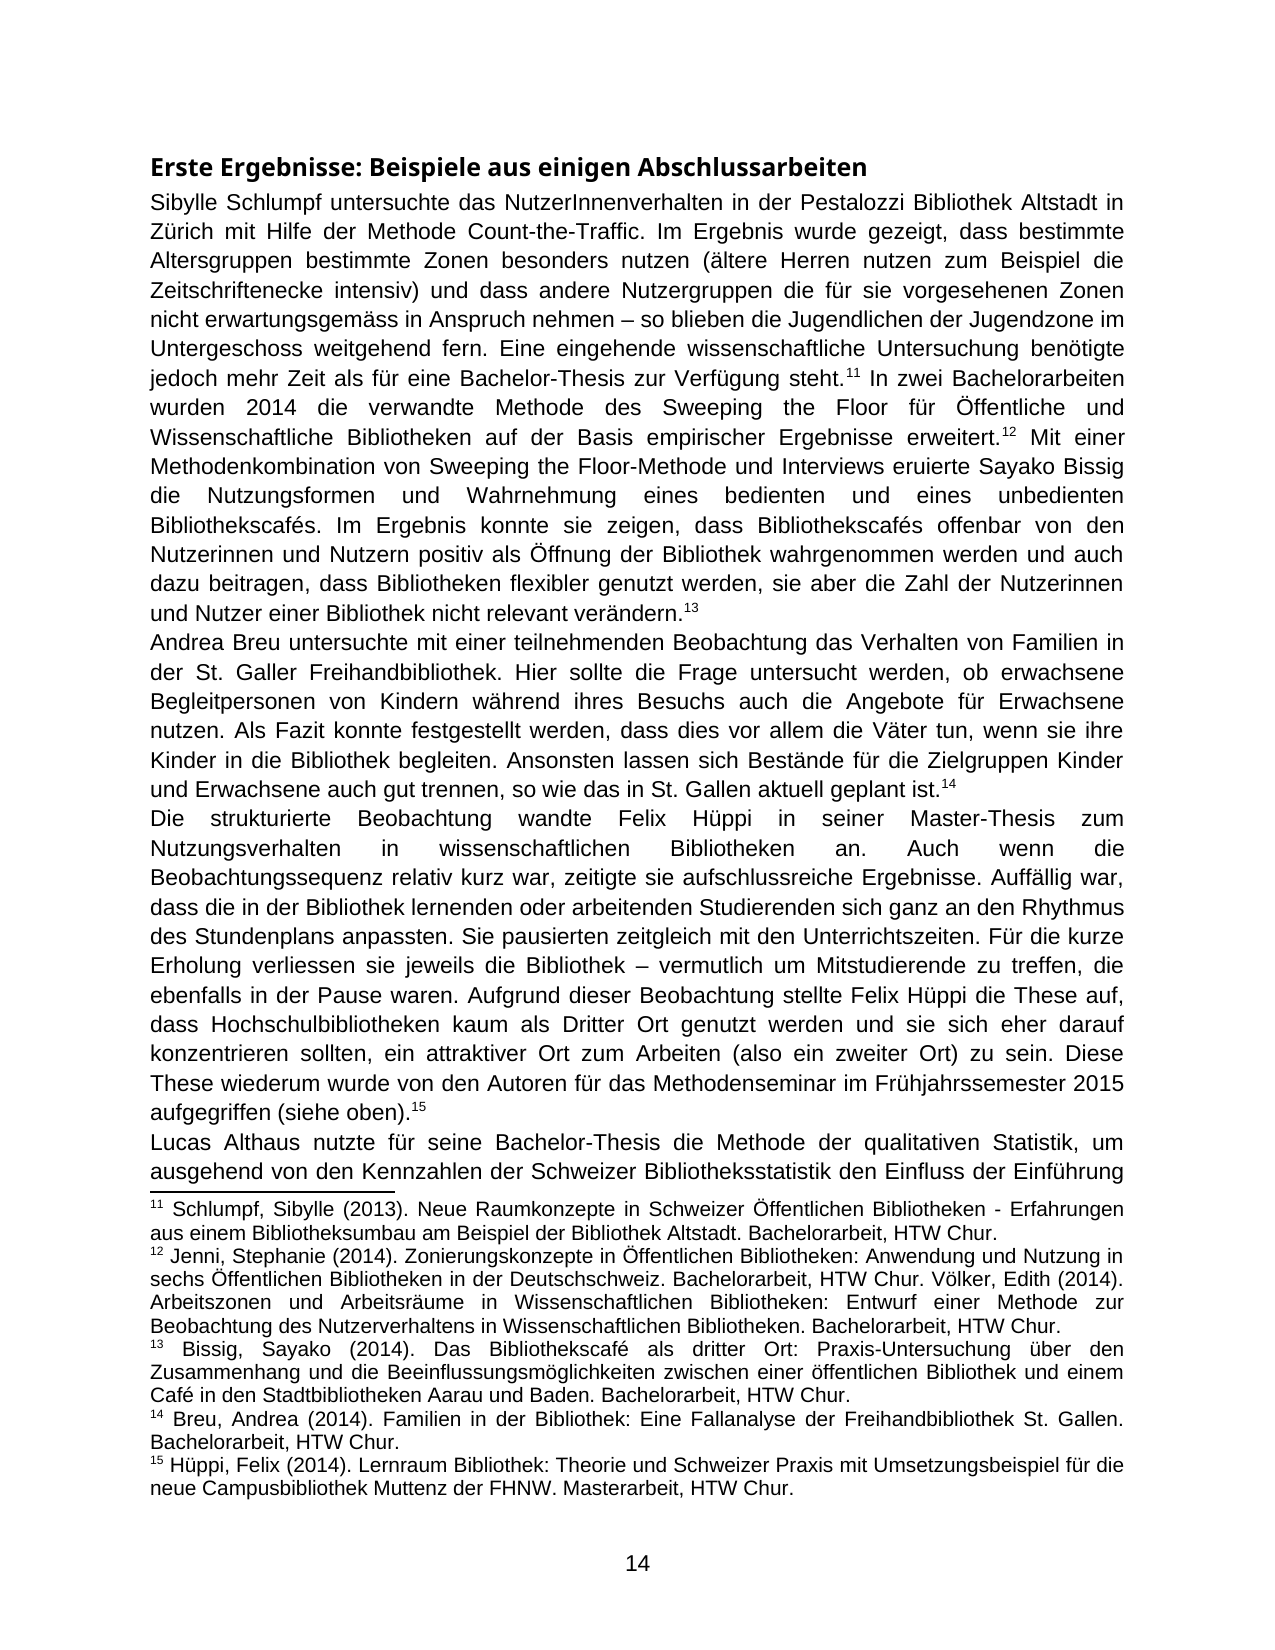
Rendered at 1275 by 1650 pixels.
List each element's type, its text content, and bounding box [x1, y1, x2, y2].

subtitle Erste Ergebnisse: Beispiele aus einigen Abschlussarbeiten [150, 150, 1125, 184]
text Lucas Althaus nutzte für seine Bachelor-Thesis die Methode der qualitativen Statistik, um ausgehend von den Kennzahlen der Schweizer Bibliotheksstatistik den Einfluss der Einführung [150, 1129, 1125, 1184]
text Jenni, Stephanie (2014). Zonierungskonzepte in Öffentlichen Bibliotheken: Anwendung und Nutzung in sechs Öffentlichen Bibliotheken in der Deutschschweiz. Bachelorarbeit, HTW Chur. Völker, Edith (2014). Arbeitszonen und Arbeitsräume in Wissenschaftlichen Bibliotheken: Entwurf einer Methode zur Beobachtung des Nutzerverhaltens in Wissenschaftlichen Bibliotheken. Bachelorarbeit, HTW Chur. [150, 1244, 1125, 1337]
text Die strukturierte Beobachtung wandte Felix Hüppi in seiner Master-Thesis zum Nutzungsverhalten in wissenschaftlichen Bibliotheken an. Auch wenn die Beobachtungssequenz relativ kurz war, zeitigte sie aufschlussreiche Ergebnisse. Auffällig war, dass die in der Bibliothek lernenden oder arbeitenden Studierenden sich ganz an den Rhythmus des Stundenplans anpassten. Sie pausierten zeitgleich mit den Unterrichtszeiten. Für die kurze Erholung verliessen sie jeweils die Bibliothek ‒ vermutlich um Mitstudierende zu treffen, die ebenfalls in der Pause waren. Aufgrund dieser Beobachtung stellte Felix Hüppi die These auf, dass Hochschulbibliotheken kaum als Dritter Ort genutzt werden und sie sich eher darauf konzentrieren sollten, ein attraktiver Ort zum Arbeiten (also ein zweiter Ort) zu sein. Diese These wiederum wurde von den Autoren für das Methodenseminar im Frühjahrssemester 2015 aufgegriffen (siehe oben). [150, 806, 1125, 1125]
text Schlumpf, Sibylle (2013). Neue Raumkonzepte in Schweizer Öffentlichen Bibliotheken - Erfahrungen aus einem Bibliotheksumbau am Beispiel der Bibliothek Altstadt. Bachelorarbeit, HTW Chur. [150, 1198, 1125, 1244]
text Hüppi, Felix (2014). Lernraum Bibliothek: Theorie und Schweizer Praxis mit Umsetzungsbeispiel für die neue Campusbibliothek Muttenz der FHNW. Masterarbeit, HTW Chur. [150, 1453, 1125, 1500]
text Breu, Andrea (2014). Familien in der Bibliothek: Eine Fallanalyse der Freihandbibliothek St. Gallen. Bachelorarbeit, HTW Chur. [150, 1407, 1125, 1453]
text Sibylle Schlumpf untersuchte das NutzerInnenverhalten in der Pestalozzi Bibliothek Altstadt in Zürich mit Hilfe der Methode Count-the-Traffic. Im Ergebnis wurde gezeigt, dass bestimmte Altersgruppen bestimmte Zonen besonders nutzen (ältere Herren nutzen zum Beispiel die Zeitschriftenecke intensiv) und dass andere Nutzergruppen die für sie vorgesehenen Zonen nicht erwartungsgemäss in Anspruch nehmen ‒ so blieben die Jugendlichen der Jugendzone im Untergeschoss weitgehend fern. Eine eingehende wissenschaftliche Untersuchung benötigte jedoch mehr Zeit als für eine Bachelor-Thesis zur Verfügung steht. In zwei Bachelorarbeiten wurden 2014 die verwandte Methode des Sweeping the Floor für Öffentliche und Wissenschaftliche Bibliotheken auf der Basis empirischer Ergebnisse erweitert. Mit einer Methodenkombination von Sweeping the Floor-Methode und Interviews eruierte Sayako Bissig die Nutzungsformen und Wahrnehmung eines bedienten und eines unbedienten Bibliothekscafés. Im Ergebnis konnte sie zeigen, dass Bibliothekscafés offenbar von den Nutzerinnen und Nutzern positiv als Öffnung der Bibliothek wahrgenommen werden und auch dazu beitragen, dass Bibliotheken flexibler genutzt werden, sie aber die Zahl der Nutzerinnen und Nutzer einer Bibliothek nicht relevant verändern. [150, 189, 1125, 626]
text Bissig, Sayako (2014). Das Bibliothekscafé als dritter Ort: Praxis-Untersuchung über den Zusammenhang und die Beeinflussungsmöglichkeiten zwischen einer öffentlichen Bibliothek und einem Café in den Stadtbibliotheken Aarau und Baden. Bachelorarbeit, HTW Chur. [150, 1337, 1125, 1407]
text Andrea Breu untersuchte mit einer teilnehmenden Beobachtung das Verhalten von Familien in der St. Galler Freihandbibliothek. Hier sollte die Frage untersucht werden, ob erwachsene Begleitpersonen von Kindern während ihres Besuchs auch die Angebote für Erwachsene nutzen. Als Fazit konnte festgestellt werden, dass dies vor allem die Väter tun, wenn sie ihre Kinder in die Bibliothek begleiten. Ansonsten lassen sich Bestände für die Zielgruppen Kinder und Erwachsene auch gut trennen, so wie das in St. Gallen aktuell geplant ist. [150, 630, 1125, 802]
